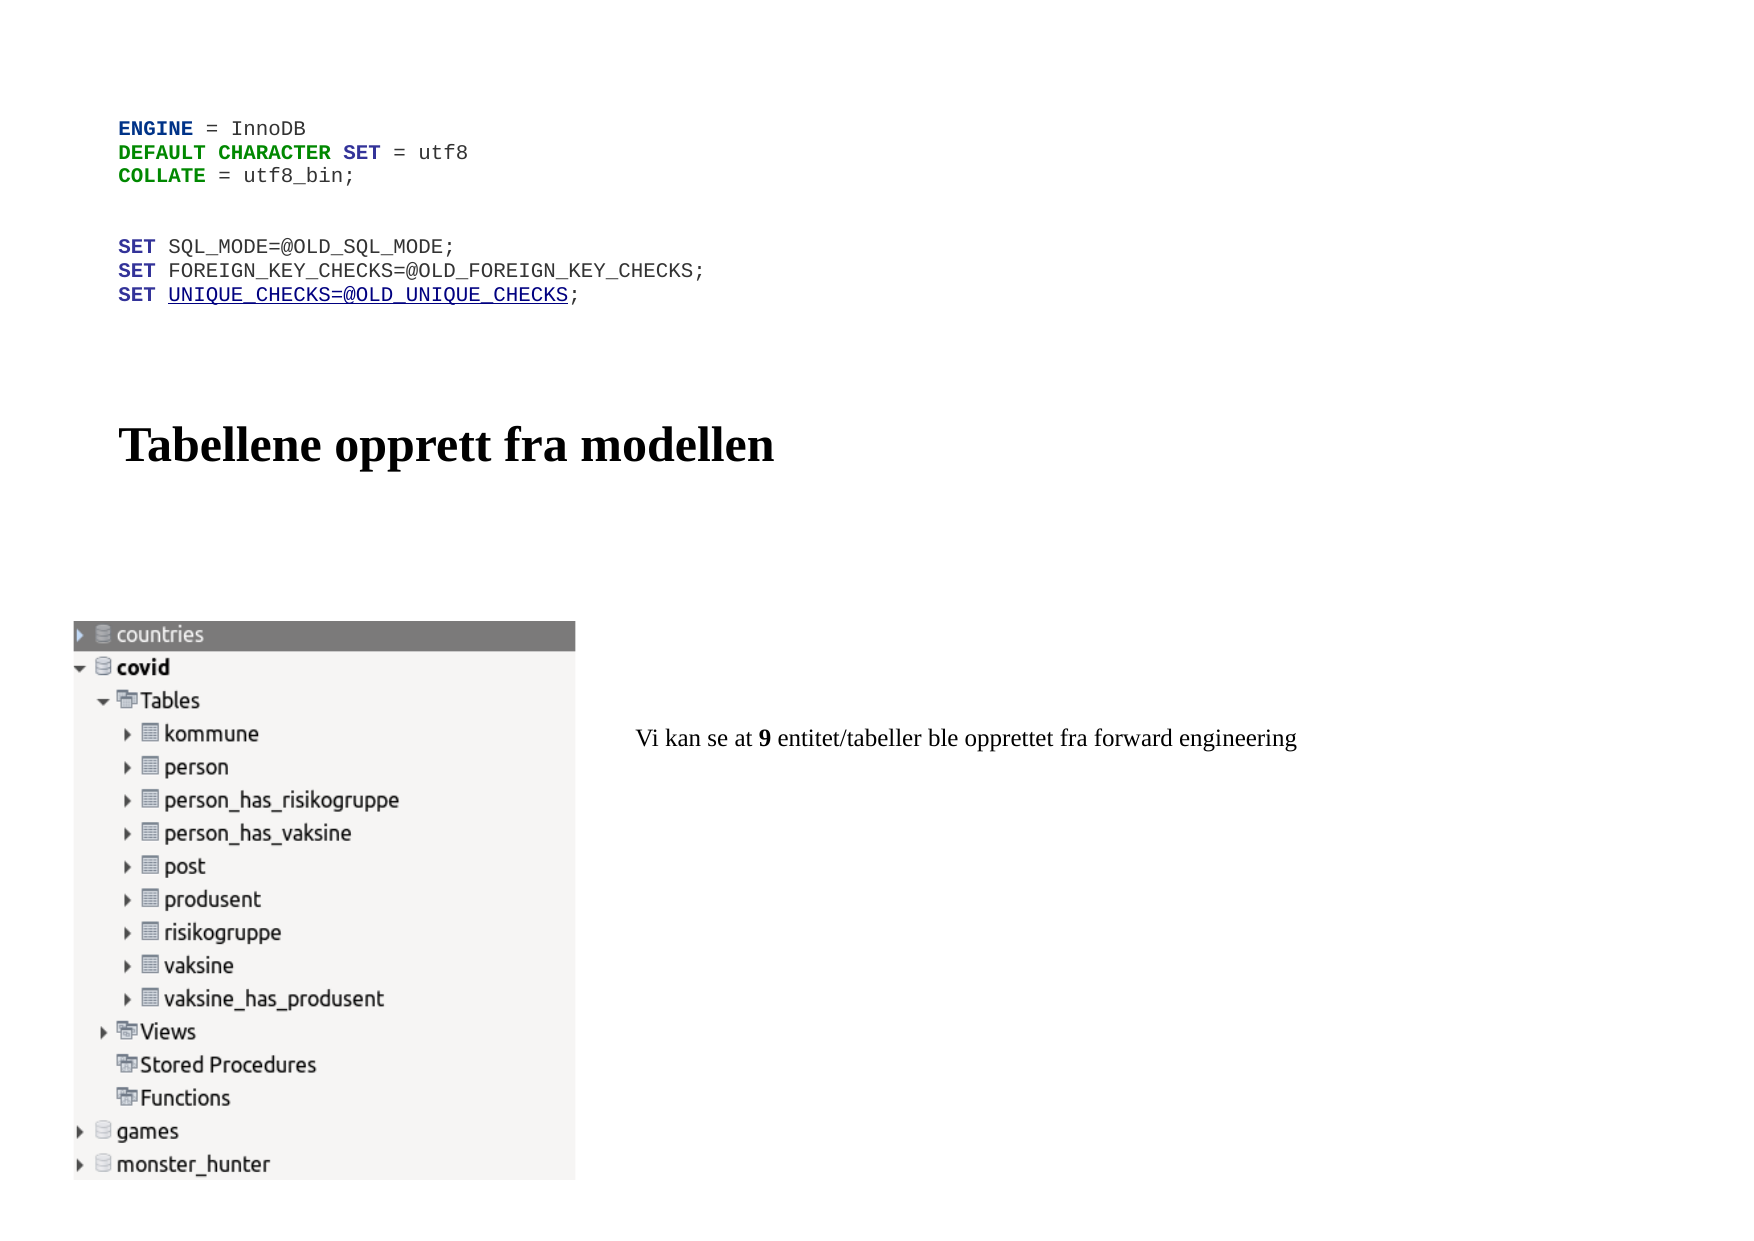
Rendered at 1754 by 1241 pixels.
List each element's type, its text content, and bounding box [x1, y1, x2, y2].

text SET SQL_MODE=@OLD_SQL_MODE; [118, 236, 1636, 260]
text Vi kan se at 9 entitet/tabeller ble opprettet fra forward engineering [576, 723, 1636, 752]
text DEFAULT CHARACTER SET = utf8 [118, 142, 1636, 165]
text SET FOREIGN_KEY_CHECKS=@OLD_FOREIGN_KEY_CHECKS; [118, 260, 1636, 284]
picture [73, 621, 576, 1180]
text ENGINE = InnoDB [118, 118, 1636, 142]
subtitle Tabellene opprett fra modellen [118, 415, 1636, 472]
text COLLATE = utf8_bin; [118, 165, 1636, 189]
text SET UNIQUE_CHECKS=@OLD_UNIQUE_CHECKS; [118, 284, 1636, 307]
